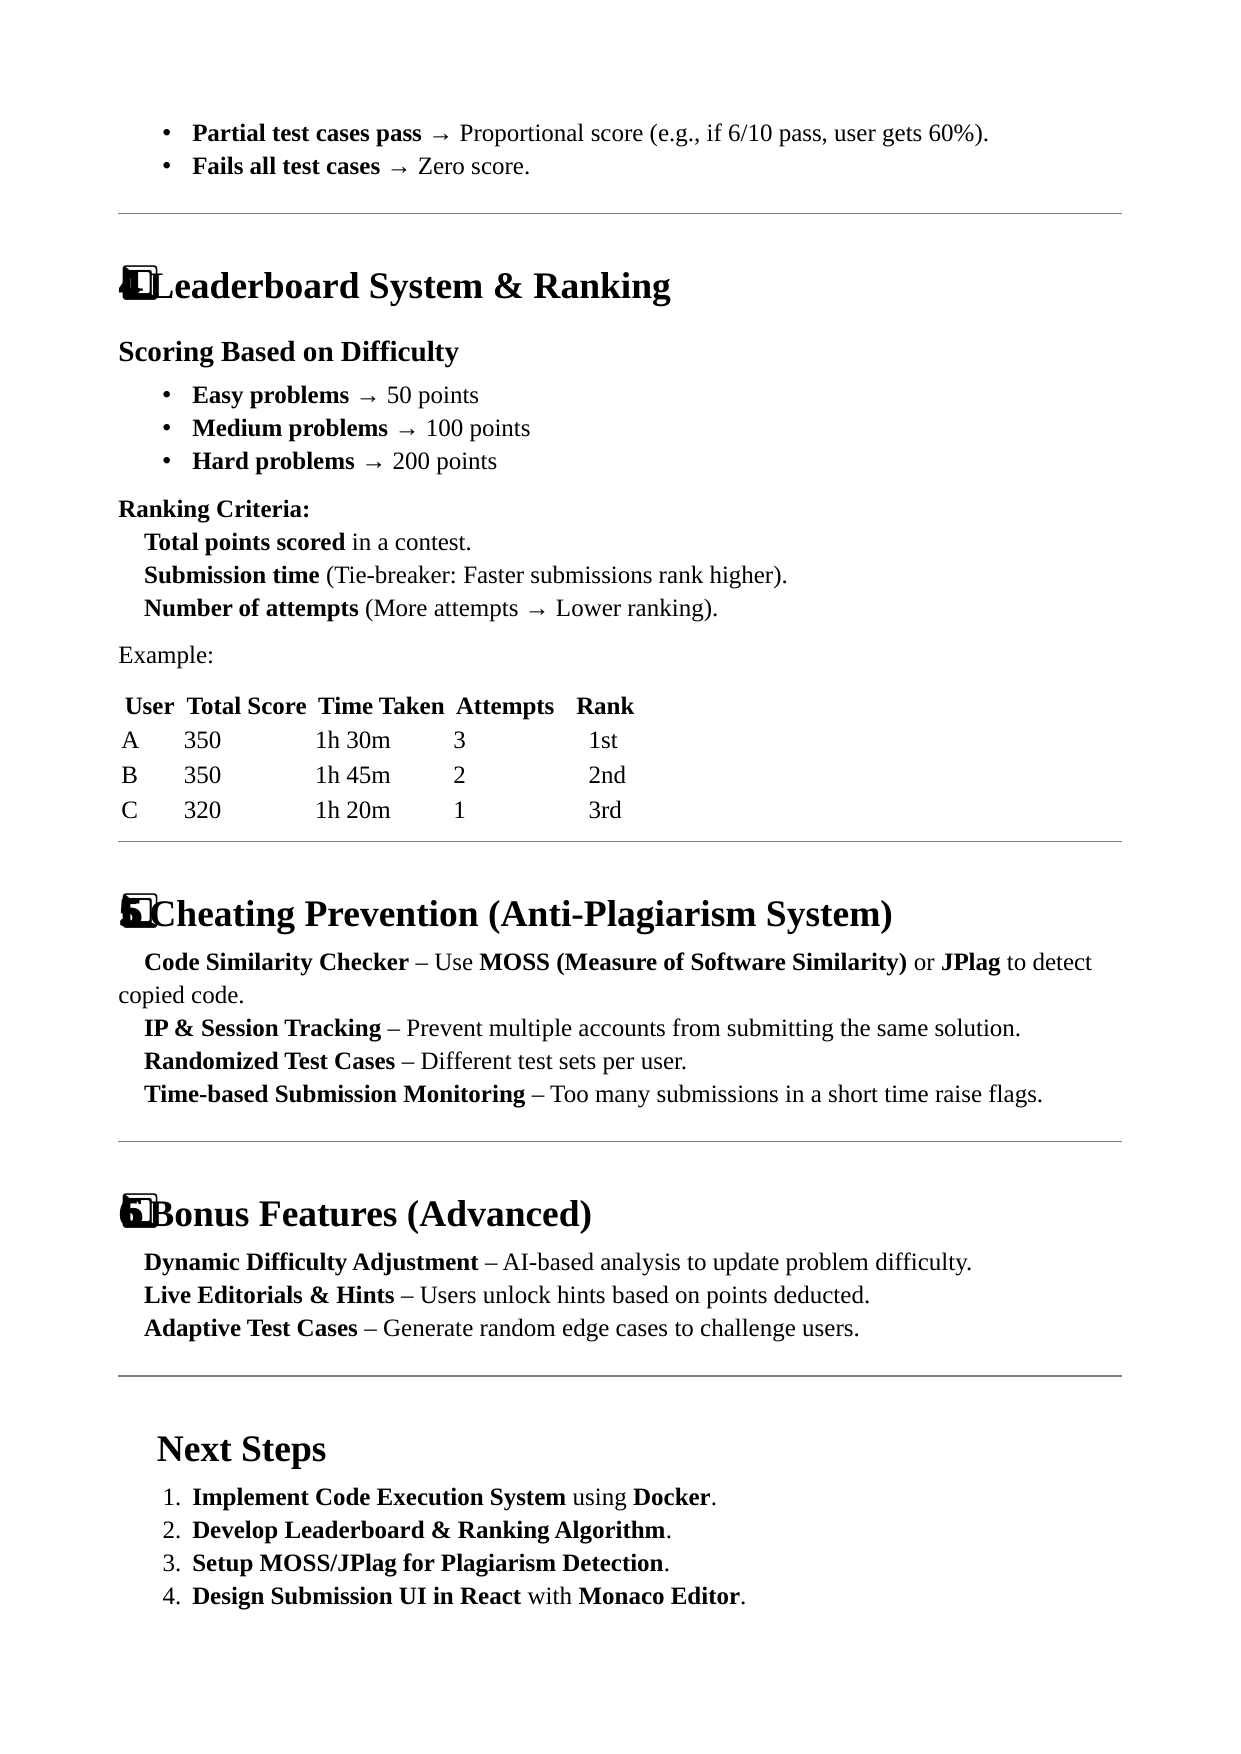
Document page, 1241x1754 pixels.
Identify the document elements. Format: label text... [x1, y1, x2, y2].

table_cell 1 [450, 792, 560, 826]
table_cell 350 [181, 757, 312, 792]
list Hard problems → 200 points [162, 446, 1122, 475]
list Develop Leaderboard & Ranking Algorithm. [162, 1515, 1122, 1544]
table_cell A [118, 723, 181, 757]
list Easy problems → 50 points [162, 380, 1122, 409]
table_cell 🥇 1st [560, 723, 650, 757]
table_cell 350 [181, 723, 312, 757]
list Medium problems → 100 points [162, 413, 1122, 442]
table_cell 1h 30m [312, 723, 450, 757]
subtitle 4️⃣ Leaderboard System & Ranking [118, 264, 1122, 307]
subtitle Scoring Based on Difficulty [118, 334, 1122, 368]
table_header Total Score [181, 688, 312, 723]
table_cell 2 [450, 757, 560, 792]
table_cell C [118, 792, 181, 826]
text Example: [118, 640, 1122, 669]
table_header User [118, 688, 181, 723]
table_cell 1h 45m [312, 757, 450, 792]
table_header Time Taken [312, 688, 450, 723]
table_cell B [118, 757, 181, 792]
list Partial test cases pass → Proportional score (e.g., if 6/10 pass, user gets 60%). [162, 118, 1122, 147]
table_header Attempts [450, 688, 560, 723]
list Implement Code Execution System using Docker. [162, 1482, 1122, 1511]
text ✅ Code Similarity Checker – Use MOSS (Measure of Software Similarity) or JPlag to detect copied code. ✅ IP & Session Tracking – Prevent multiple accounts from submitting the same solution. ✅ Randomized Test Cases – Different test sets per user. ✅ Time-based Submission Monitoring – Too many submissions in a short time raise flags. [118, 947, 1122, 1108]
list Setup MOSS/JPlag for Plagiarism Detection. [162, 1548, 1122, 1577]
list Fails all test cases → Zero score. [162, 151, 1122, 180]
text Ranking Criteria: ✅ Total points scored in a contest. ✅ Submission time (Tie-breaker: Faster submissions rank higher). ✅ Number of attempts (More attempts → Lower ranking). [118, 494, 1122, 622]
table_cell 320 [181, 792, 312, 826]
text 🚀 Dynamic Difficulty Adjustment – AI-based analysis to update problem difficulty. 🚀 Live Editorials & Hints – Users unlock hints based on points deducted. 🚀 Adaptive Test Cases – Generate random edge cases to challenge users. [118, 1247, 1122, 1342]
table_header Rank [560, 688, 650, 723]
table_cell 1h 20m [312, 792, 450, 826]
subtitle 6️⃣ Bonus Features (Advanced) [118, 1192, 1122, 1235]
list Design Submission UI in React with Monaco Editor. [162, 1581, 1122, 1610]
subtitle 💡 Next Steps [118, 1426, 1122, 1469]
subtitle 5️⃣ Cheating Prevention (Anti-Plagiarism System) [118, 891, 1122, 934]
table_cell 🥈 2nd [560, 757, 650, 792]
table_cell 🥉 3rd [560, 792, 650, 826]
table_cell 3 [450, 723, 560, 757]
